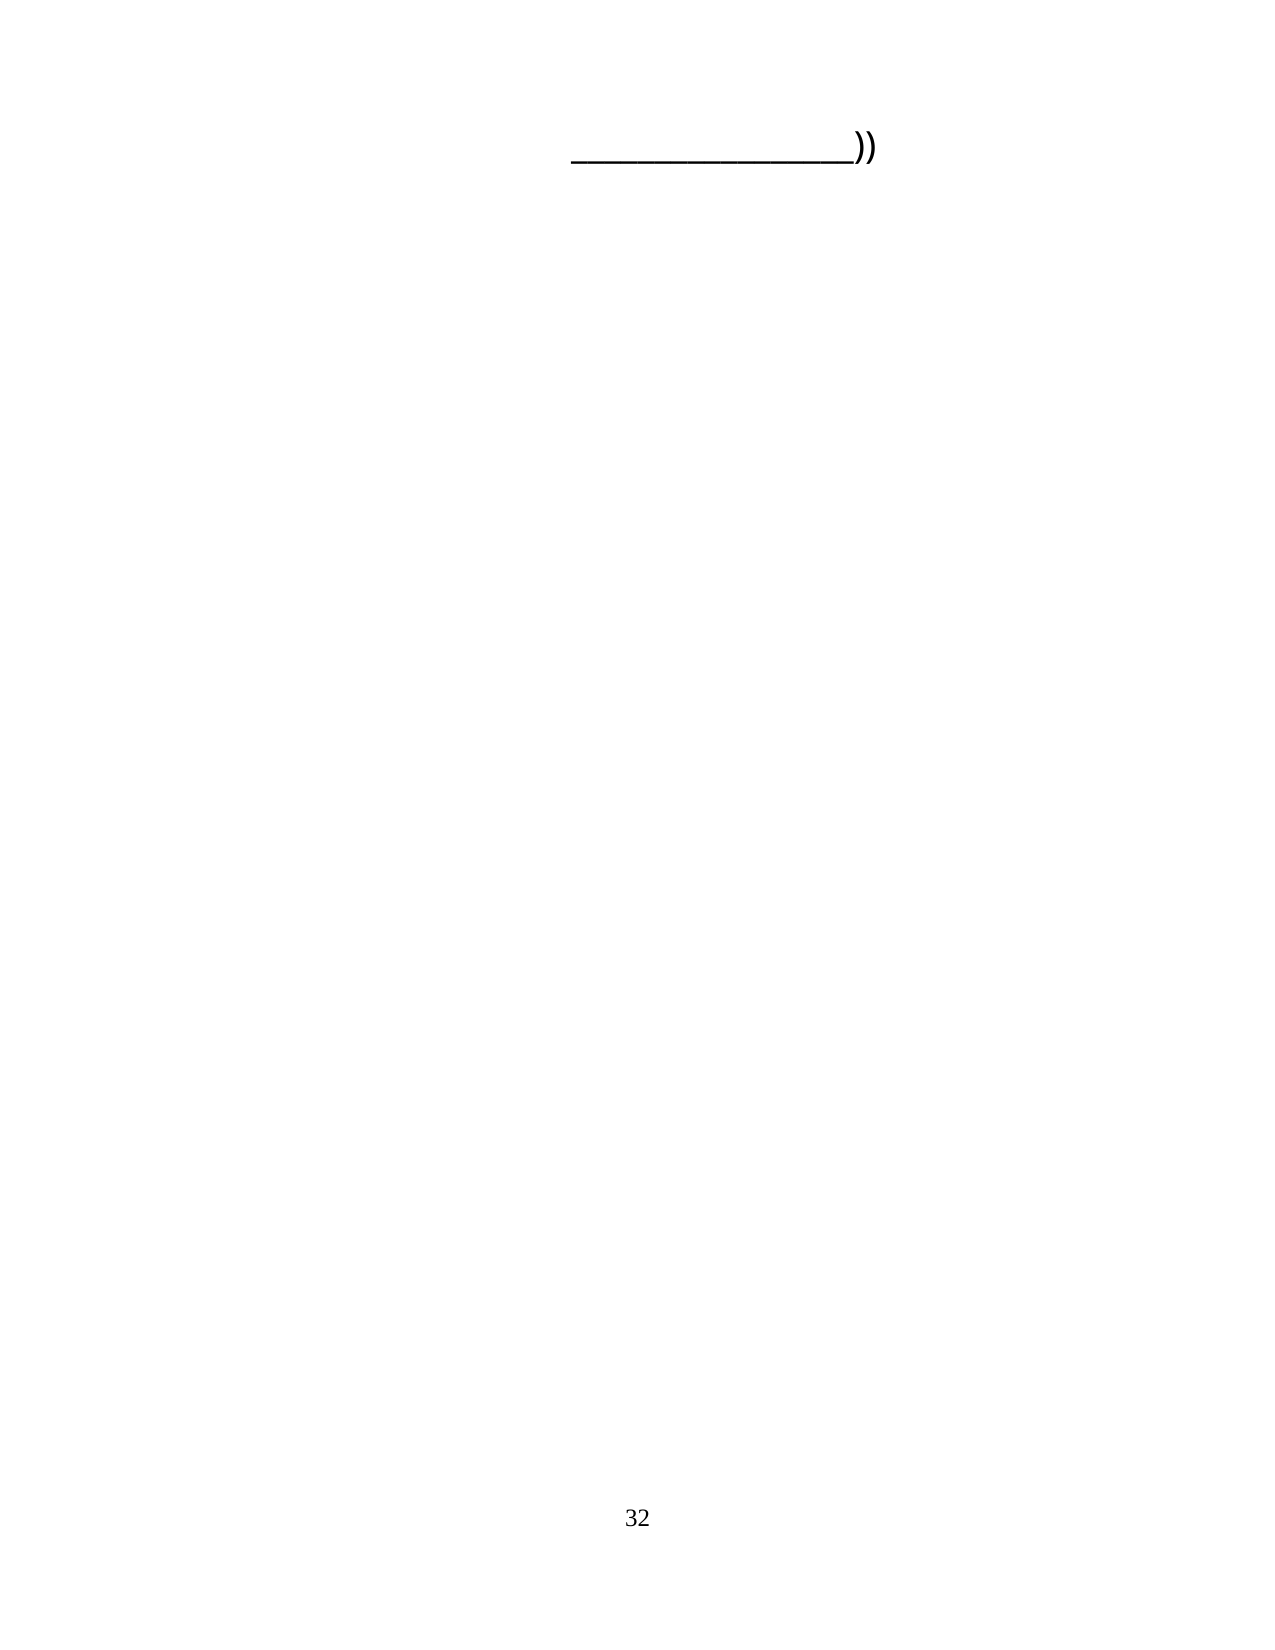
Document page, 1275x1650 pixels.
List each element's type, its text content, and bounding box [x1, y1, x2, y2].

text _________________)) [118, 118, 1157, 169]
